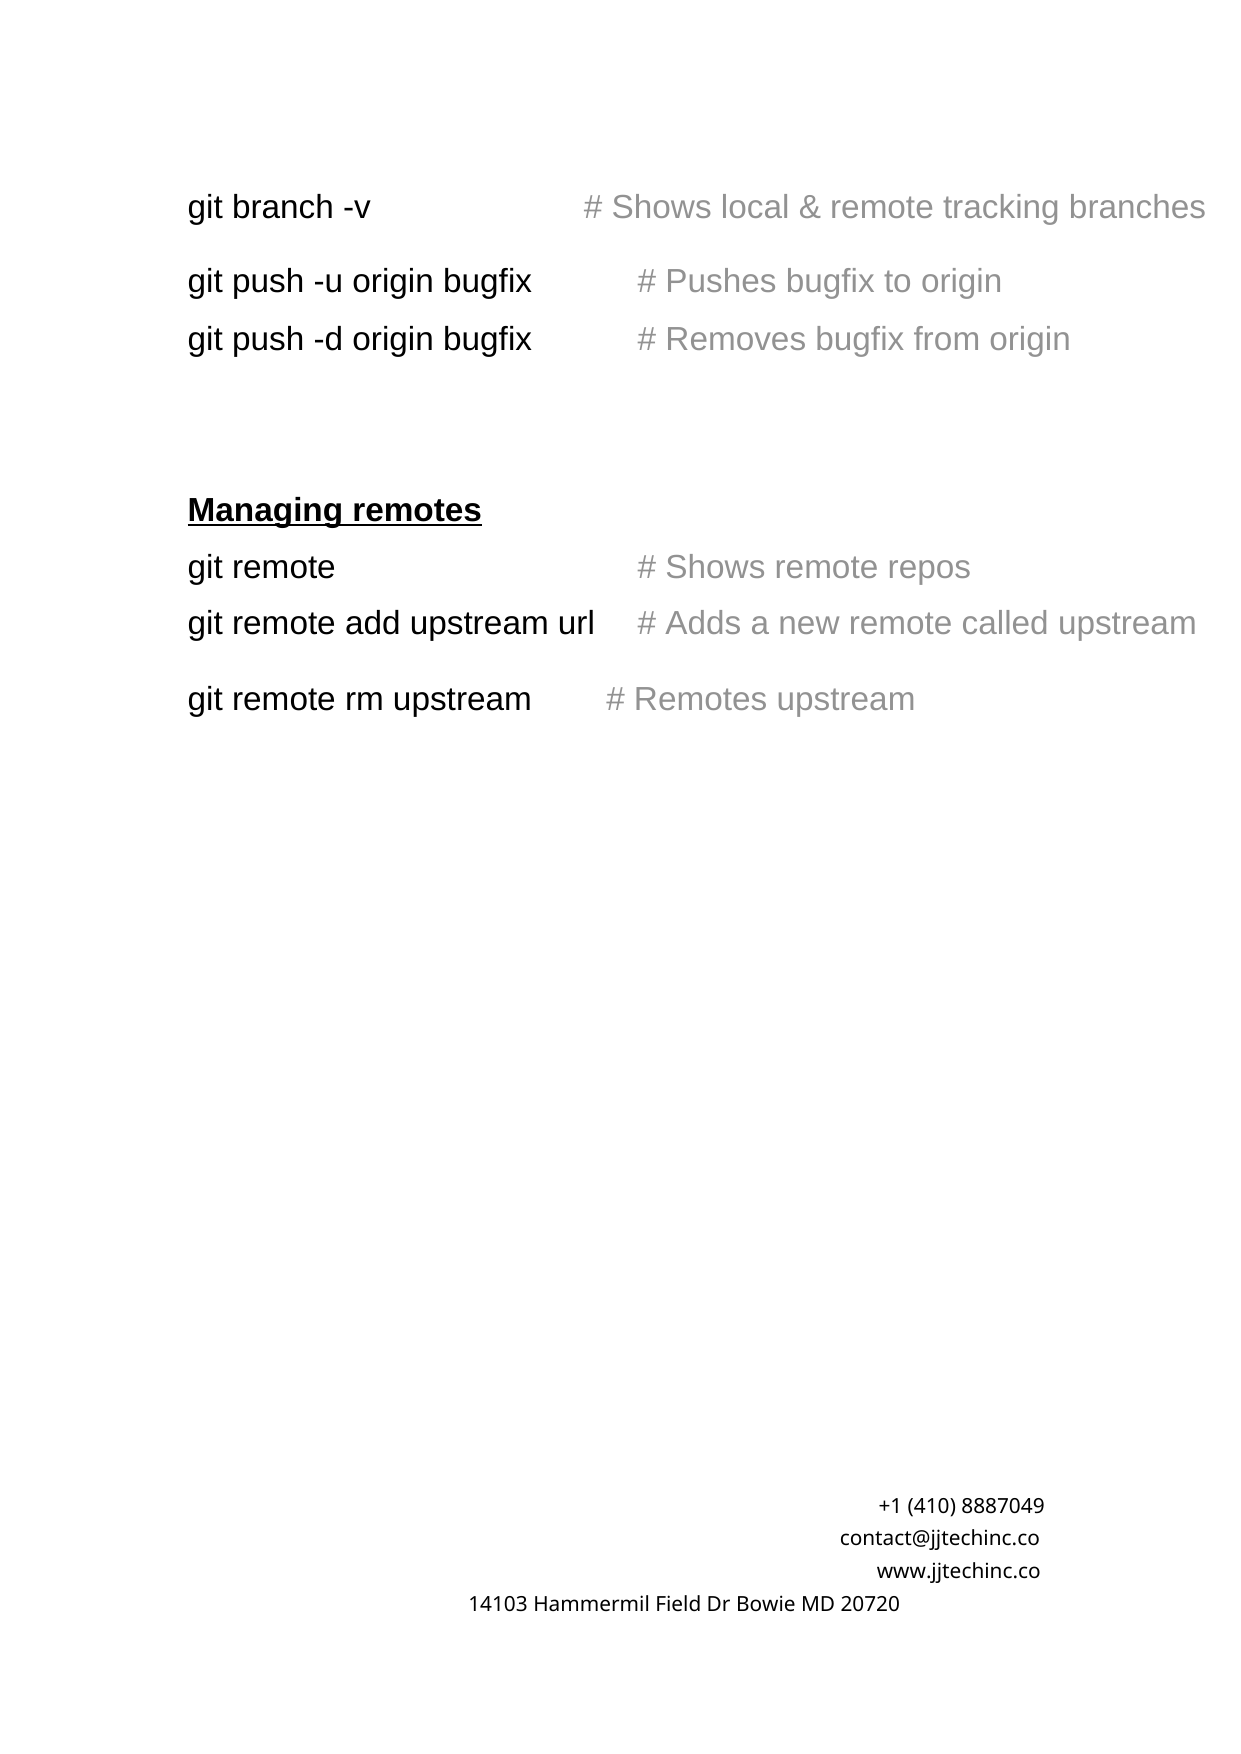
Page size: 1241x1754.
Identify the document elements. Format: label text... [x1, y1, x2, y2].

text git remote add upstream url # Adds a new remote called upstream [187, 603, 1209, 641]
text git branch -v # Shows local & remote tracking branches [187, 187, 1228, 226]
subtitle Managing remotes [187, 490, 1240, 529]
text git remote rm upstream # Remotes upstream [187, 679, 923, 717]
text git remote # Shows remote repos [187, 547, 1240, 585]
text git push -d origin bugfix # Removes bugfix from origin [187, 319, 1240, 358]
text git push -u origin bugfix # Pushes bugfix to origin [187, 261, 1171, 300]
